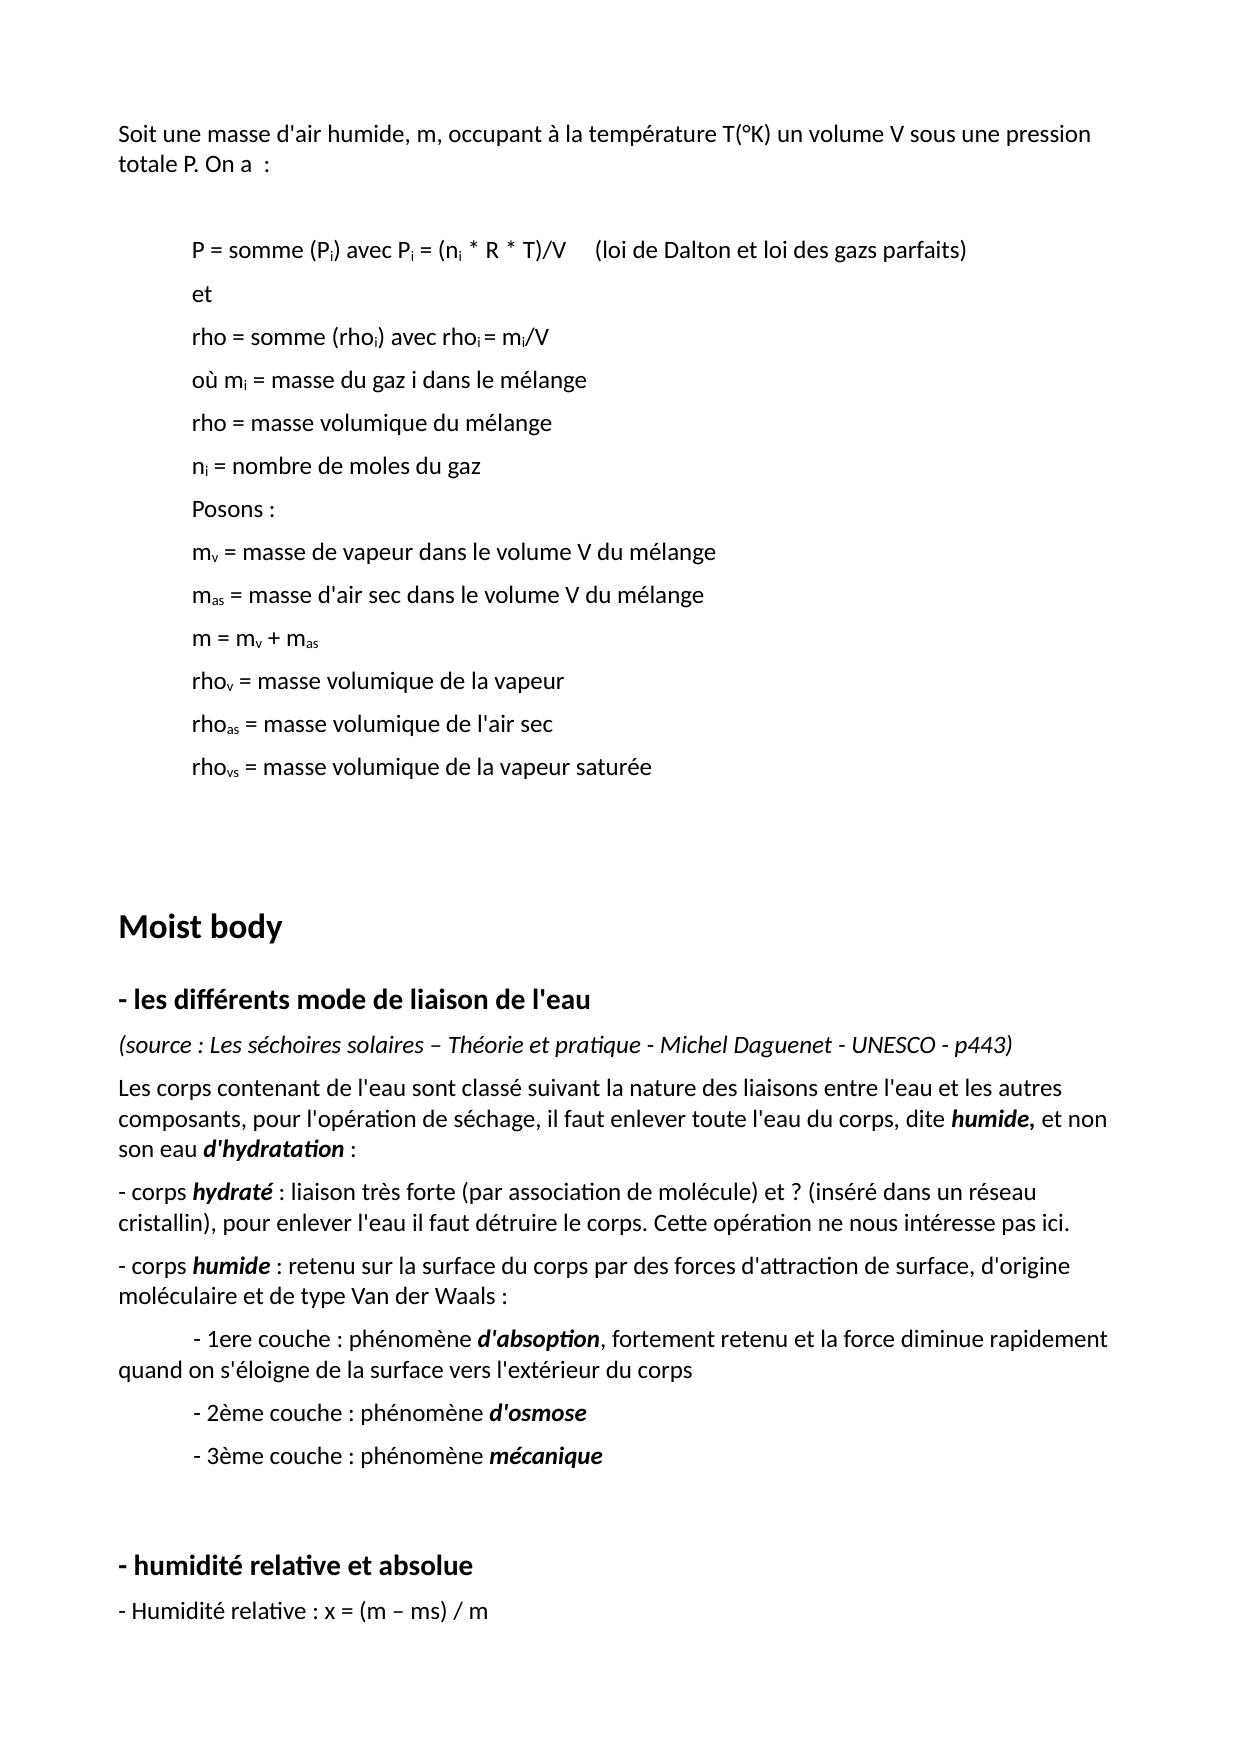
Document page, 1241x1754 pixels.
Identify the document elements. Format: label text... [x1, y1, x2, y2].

text mv = masse de vapeur dans le volume V du mélange [192, 536, 1122, 566]
text rhoas = masse volumique de l'air sec [192, 708, 1122, 738]
text - 3ème couche : phénomène mécanique [118, 1440, 1122, 1470]
text Soit une masse d'air humide, m, occupant à la température T(°K) un volume V sous une pression totale P. On a : [118, 118, 1122, 179]
text rho = somme (rhoi) avec rhoi = mi/V [192, 321, 1122, 351]
text où mi = masse du gaz i dans le mélange [192, 364, 1122, 394]
text Posons : [192, 493, 1122, 523]
text - corps hydraté : liaison très forte (par association de molécule) et ? (inséré dans un réseau cristallin), pour enlever l'eau il faut détruire le corps. Cette opération ne nous intéresse pas ici. [118, 1176, 1122, 1237]
text - 1ere couche : phénomène d'absoption, fortement retenu et la force diminue rapidement quand on s'éloigne de la surface vers l'extérieur du corps [118, 1323, 1122, 1384]
text (source : Les séchoires solaires – Théorie et pratique - Michel Daguenet - UNESCO - p443) [118, 1029, 1122, 1060]
text rhov = masse volumique de la vapeur [192, 665, 1122, 695]
text ni = nombre de moles du gaz [192, 450, 1122, 480]
text rhovs = masse volumique de la vapeur saturée [192, 751, 1122, 781]
text - corps humide : retenu sur la surface du corps par des forces d'attraction de surface, d'origine moléculaire et de type Van der Waals : [118, 1250, 1122, 1311]
text m = mv + mas [192, 622, 1122, 652]
text et [192, 278, 1122, 308]
subtitle - les différents mode de liaison de l'eau [118, 981, 1122, 1017]
text P = somme (Pi) avec Pi = (ni * R * T)/V (loi de Dalton et loi des gazs parfaits) [192, 235, 1122, 265]
subtitle Moist body [118, 905, 1122, 948]
subtitle - humidité relative et absolue [118, 1547, 1122, 1582]
text - 2ème couche : phénomène d'osmose [118, 1397, 1122, 1427]
text - Humidité relative : x = (m – ms) / m [118, 1595, 1122, 1625]
text Les corps contenant de l'eau sont classé suivant la nature des liaisons entre l'eau et les autres composants, pour l'opération de séchage, il faut enlever toute l'eau du corps, dite humide, et non son eau d'hydratation : [118, 1072, 1122, 1164]
text mas = masse d'air sec dans le volume V du mélange [192, 579, 1122, 609]
text rho = masse volumique du mélange [192, 407, 1122, 437]
